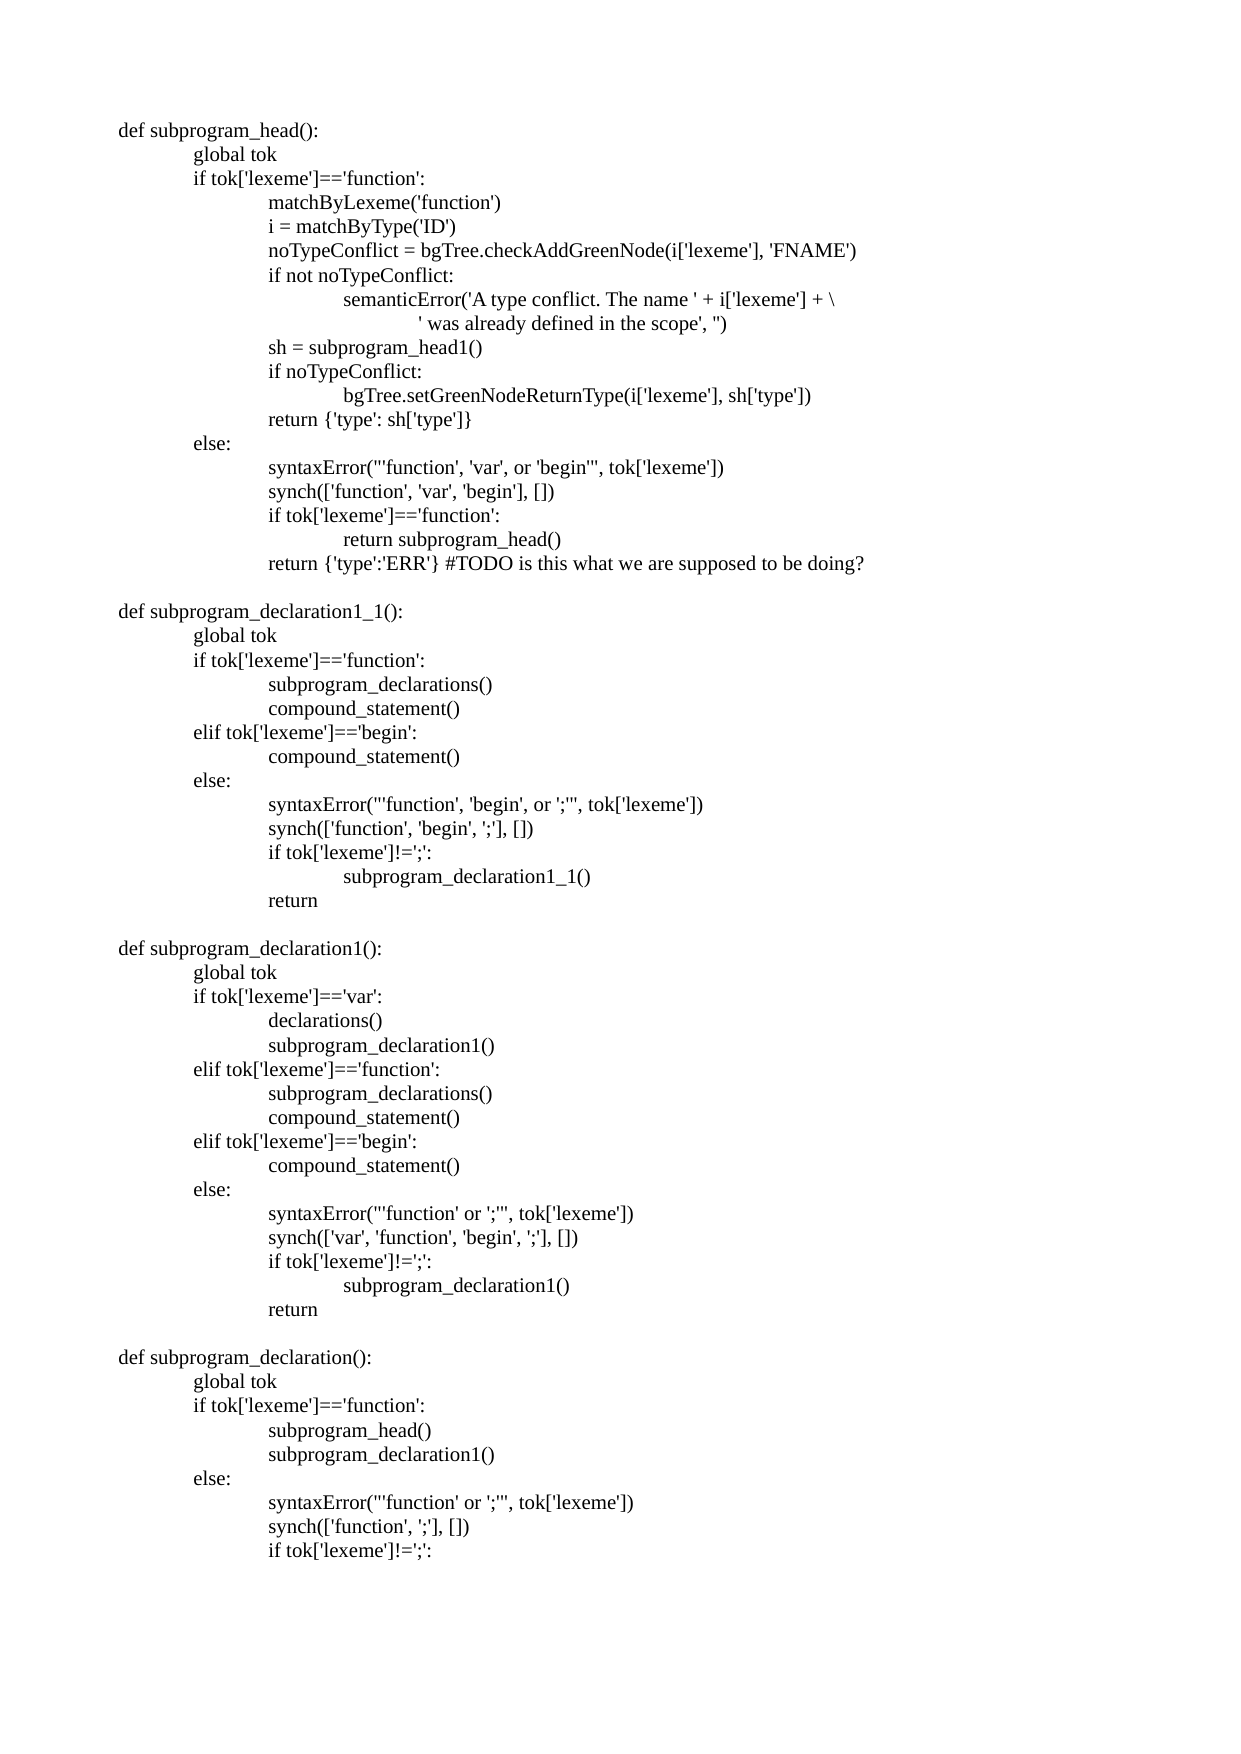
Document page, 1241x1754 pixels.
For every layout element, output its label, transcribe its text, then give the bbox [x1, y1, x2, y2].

text else: [118, 431, 1122, 455]
text def subprogram_declaration(): [118, 1345, 1122, 1369]
text syntaxError("'function', 'begin', or ';'", tok['lexeme']) [118, 792, 1122, 816]
text global tok [118, 960, 1122, 984]
text def subprogram_head(): [118, 118, 1122, 142]
text syntaxError("'function', 'var', or 'begin'", tok['lexeme']) [118, 455, 1122, 479]
text synch(['function', 'var', 'begin'], []) [118, 479, 1122, 503]
text ' was already defined in the scope', '') [118, 311, 1122, 335]
text subprogram_head() [118, 1417, 1122, 1442]
text synch(['function', ';'], []) [118, 1514, 1122, 1538]
text noTypeConflict = bgTree.checkAddGreenNode(i['lexeme'], 'FNAME') [118, 238, 1122, 262]
text syntaxError("'function' or ';'", tok['lexeme']) [118, 1490, 1122, 1514]
text synch(['var', 'function', 'begin', ';'], []) [118, 1225, 1122, 1249]
text if tok['lexeme']!=';': [118, 840, 1122, 864]
text return {'type': sh['type']} [118, 407, 1122, 431]
text if tok['lexeme']!=';': [118, 1249, 1122, 1273]
text global tok [118, 623, 1122, 647]
text if not noTypeConflict: [118, 262, 1122, 287]
text subprogram_declaration1() [118, 1442, 1122, 1466]
text bgTree.setGreenNodeReturnType(i['lexeme'], sh['type']) [118, 383, 1122, 407]
text elif tok['lexeme']=='function': [118, 1057, 1122, 1081]
text else: [118, 768, 1122, 792]
text i = matchByType('ID') [118, 214, 1122, 238]
text syntaxError("'function' or ';'", tok['lexeme']) [118, 1201, 1122, 1225]
text def subprogram_declaration1_1(): [118, 599, 1122, 623]
text semanticError('A type conflict. The name ' + i['lexeme'] + \ [118, 287, 1122, 311]
text def subprogram_declaration1(): [118, 936, 1122, 960]
text sh = subprogram_head1() [118, 335, 1122, 359]
text elif tok['lexeme']=='begin': [118, 720, 1122, 744]
text matchByLexeme('function') [118, 190, 1122, 214]
text if noTypeConflict: [118, 359, 1122, 383]
text subprogram_declaration1() [118, 1032, 1122, 1057]
text global tok [118, 142, 1122, 166]
text declarations() [118, 1008, 1122, 1032]
text compound_statement() [118, 744, 1122, 768]
text compound_statement() [118, 696, 1122, 720]
text return [118, 1297, 1122, 1321]
text subprogram_declarations() [118, 672, 1122, 696]
text if tok['lexeme']=='function': [118, 647, 1122, 672]
text return subprogram_head() [118, 527, 1122, 551]
text global tok [118, 1369, 1122, 1393]
text return {'type':'ERR'} #TODO is this what we are supposed to be doing? [118, 551, 1122, 575]
text if tok['lexeme']!=';': [118, 1538, 1122, 1562]
text if tok['lexeme']=='function': [118, 166, 1122, 190]
text synch(['function', 'begin', ';'], []) [118, 816, 1122, 840]
text elif tok['lexeme']=='begin': [118, 1129, 1122, 1153]
text if tok['lexeme']=='var': [118, 984, 1122, 1008]
text if tok['lexeme']=='function': [118, 503, 1122, 527]
text subprogram_declaration1_1() [118, 864, 1122, 888]
text subprogram_declaration1() [118, 1273, 1122, 1297]
text compound_statement() [118, 1153, 1122, 1177]
text compound_statement() [118, 1105, 1122, 1129]
text subprogram_declarations() [118, 1081, 1122, 1105]
text else: [118, 1466, 1122, 1490]
text else: [118, 1177, 1122, 1201]
text return [118, 888, 1122, 912]
text if tok['lexeme']=='function': [118, 1393, 1122, 1417]
